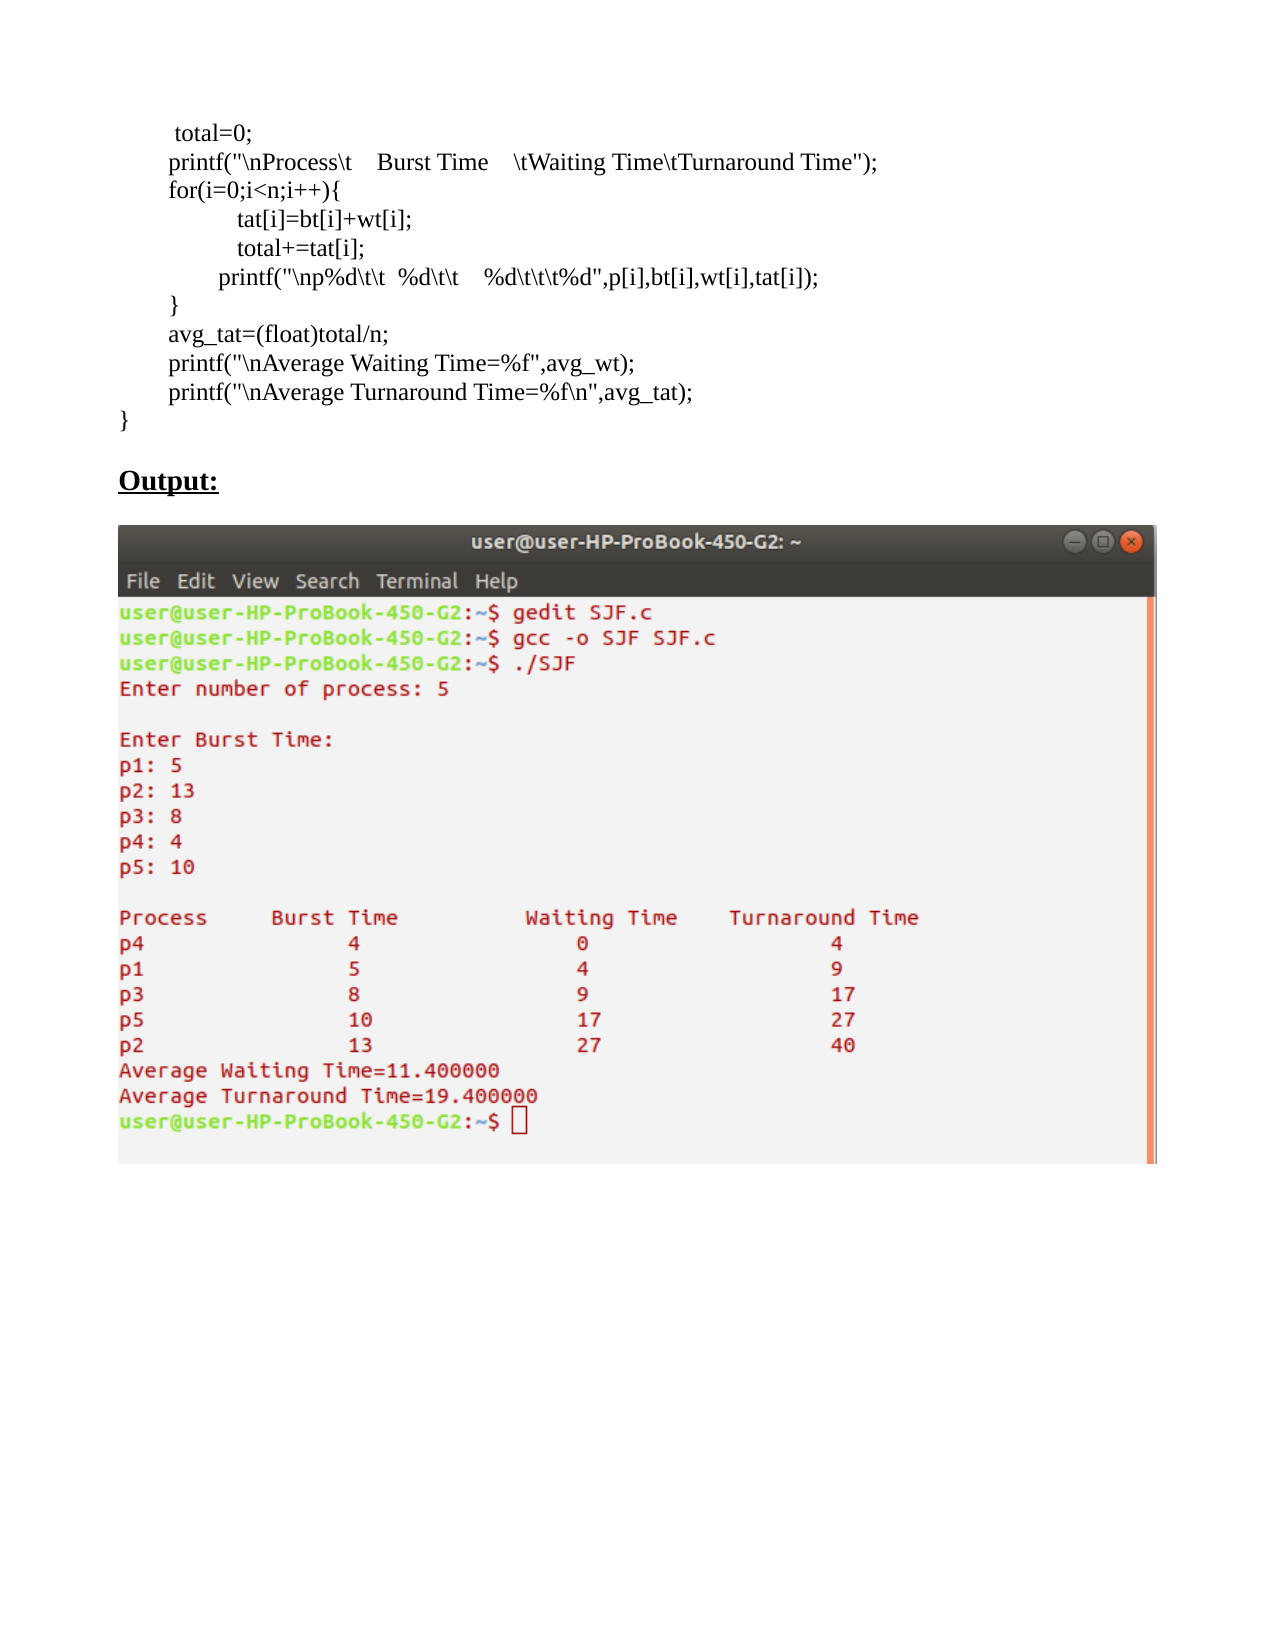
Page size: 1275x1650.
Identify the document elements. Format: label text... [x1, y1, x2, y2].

text } [118, 291, 1157, 319]
text printf("\nProcess\t Burst Time \tWaiting Time\tTurnaround Time"); [118, 147, 1157, 176]
text Output: [118, 463, 1157, 497]
text printf("\np%d\t\t %d\t\t %d\t\t\t%d",p[i],bt[i],wt[i],tat[i]); [118, 262, 1157, 291]
text } [118, 406, 1157, 434]
text printf("\nAverage Waiting Time=%f",avg_wt); [118, 348, 1157, 377]
text for(i=0;i<n;i++){ [118, 176, 1157, 204]
text printf("\nAverage Turnaround Time=%f\n",avg_tat); [118, 377, 1157, 406]
text avg_tat=(float)total/n; [118, 319, 1157, 348]
text tat[i]=bt[i]+wt[i]; [118, 204, 1157, 233]
text total=0; [118, 118, 1157, 147]
text total+=tat[i]; [118, 233, 1157, 262]
